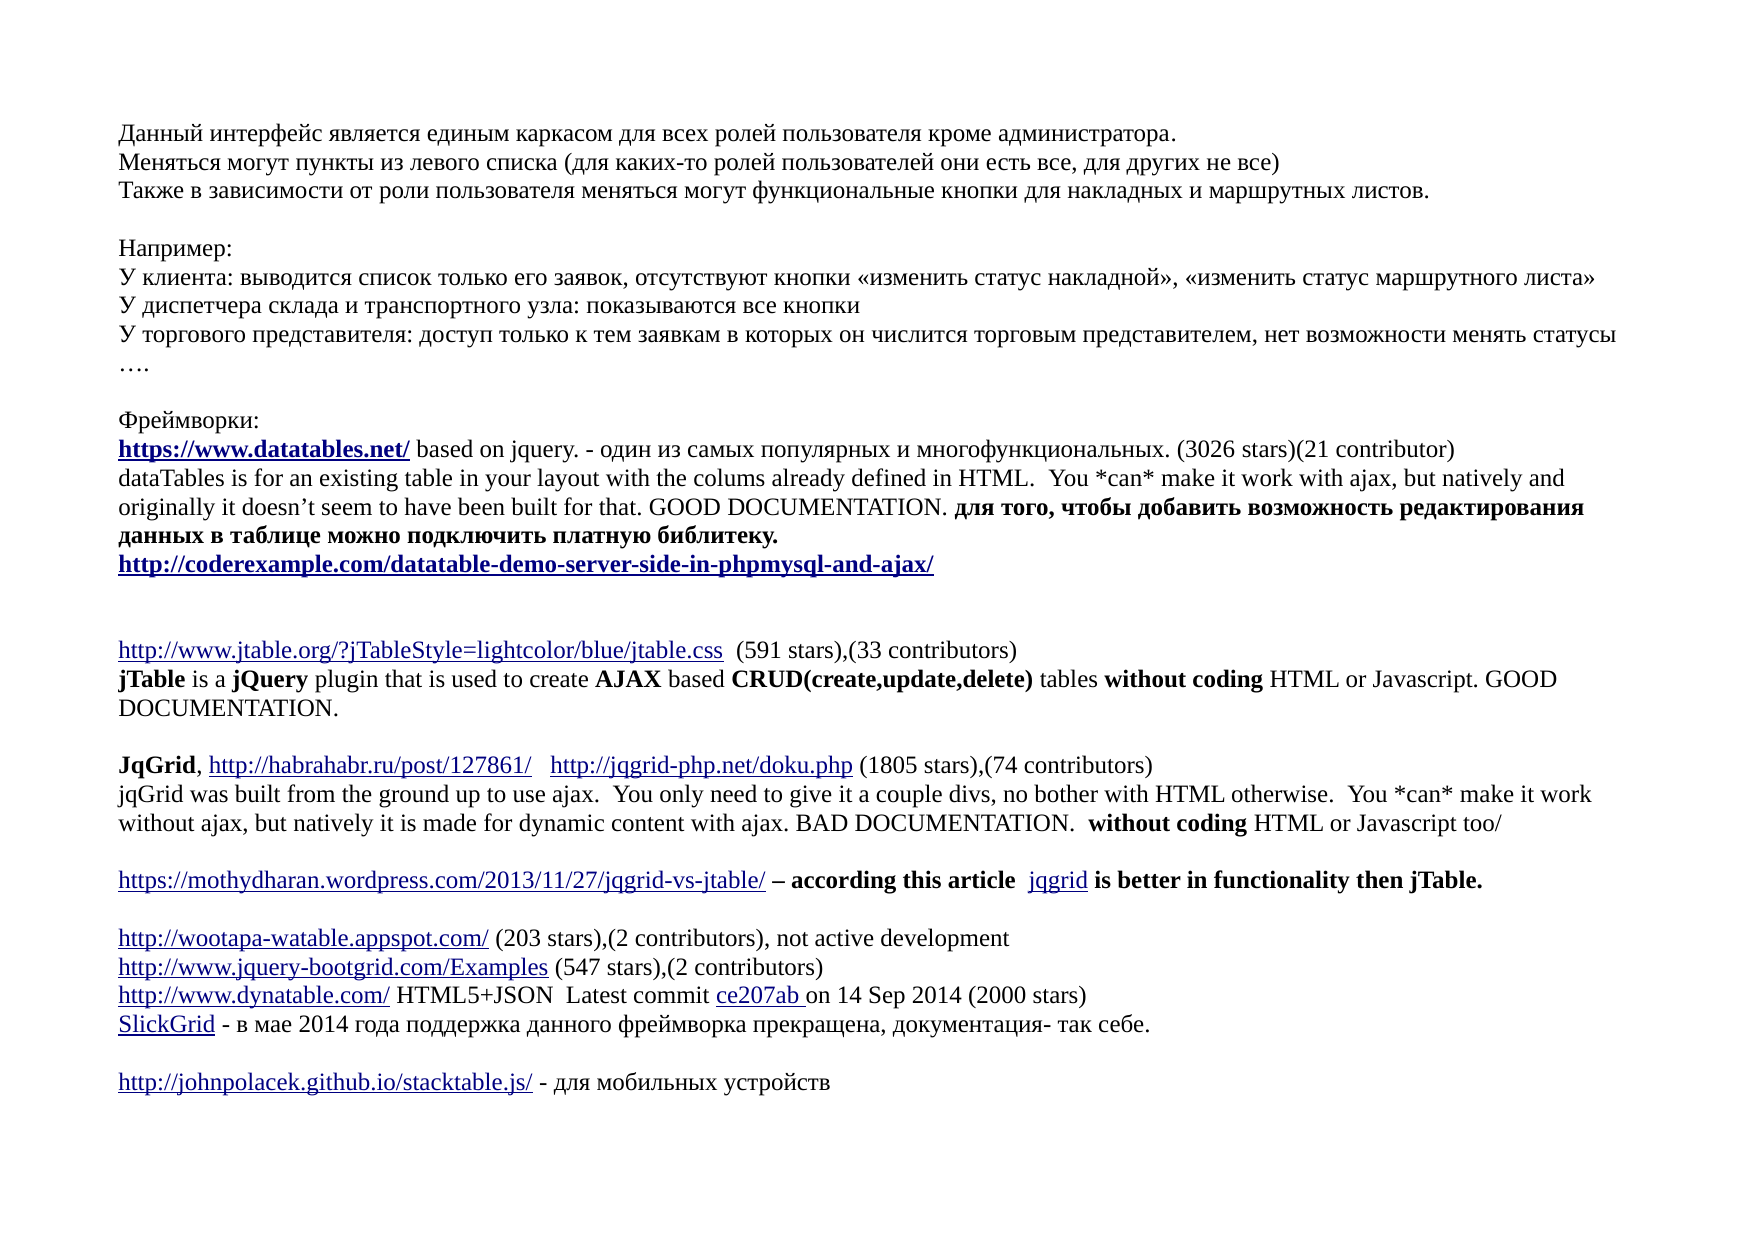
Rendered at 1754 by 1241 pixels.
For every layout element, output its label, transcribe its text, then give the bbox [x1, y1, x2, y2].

text dataTables is for an existing table in your layout with the colums already defined in HTML. You *can* make it work with ajax, but natively and originally it doesn’t seem to have been built for that. GOOD DOCUMENTATION. для того, чтобы добавить возможность редактирования данных в таблице можно подключить платную библитеку. [118, 463, 1636, 549]
text jqGrid was built from the ground up to use ajax. You only need to give it a couple divs, no bother with HTML otherwise. You *can* make it work without ajax, but natively it is made for dynamic content with ajax. BAD DOCUMENTATION. without coding HTML or Javascript too/ [118, 779, 1636, 837]
text У диспетчера склада и транспортного узла: показываются все кнопки [118, 291, 1636, 319]
text https://www.datatables.net/ based on jquery. - один из самых популярных и многофункциональных. (3026 stars)(21 contributor) [118, 434, 1636, 463]
text jTable is a jQuery plugin that is used to create AJAX based CRUD(create,update,delete) tables without coding HTML or Javascript. GOOD DOCUMENTATION. [118, 664, 1636, 722]
text JqGrid, http://habrahabr.ru/post/127861/ http://jqgrid-php.net/doku.php (1805 stars),(74 contributors) [118, 751, 1636, 779]
text https://mothydharan.wordpress.com/2013/11/27/jqgrid-vs-jtable/ – according this article jqgrid is better in functionality then jTable. [118, 866, 1636, 894]
text Например: [118, 233, 1636, 262]
text У клиента: выводится список только его заявок, отсутствуют кнопки «изменить статус накладной», «изменить статус маршрутного листа» [118, 262, 1636, 291]
text http://coderexample.com/datatable-demo-server-side-in-phpmysql-and-ajax/ [118, 549, 1636, 578]
text http://wootapa-watable.appspot.com/ (203 stars),(2 contributors), not active development [118, 923, 1636, 952]
text Также в зависимости от роли пользователя меняться могут функциональные кнопки для накладных и маршрутных листов. [118, 176, 1636, 204]
text Фреймворки: [118, 406, 1636, 434]
text У торгового представителя: доступ только к тем заявкам в которых он числится торговым представителем, нет возможности менять статусы [118, 319, 1636, 348]
text http://www.dynatable.com/ HTML5+JSON Latest commit ce207ab on 14 Sep 2014 (2000 stars) [118, 981, 1636, 1009]
text Меняться могут пункты из левого списка (для каких-то ролей пользователей они есть все, для других не все) [118, 147, 1636, 176]
text http://www.jtable.org/?jTableStyle=lightcolor/blue/jtable.css (591 stars),(33 contributors) [118, 636, 1636, 664]
text …. [118, 348, 1636, 377]
text Данный интерфейс является единым каркасом для всех ролей пользователя кроме администратора. [118, 118, 1636, 147]
text http://johnpolacek.github.io/stacktable.js/ - для мобильных устройств [118, 1067, 1636, 1096]
text http://www.jquery-bootgrid.com/Examples (547 stars),(2 contributors) [118, 952, 1636, 981]
text SlickGrid - в мае 2014 года поддержка данного фреймворка прекращена, документация- так себе. [118, 1009, 1636, 1038]
